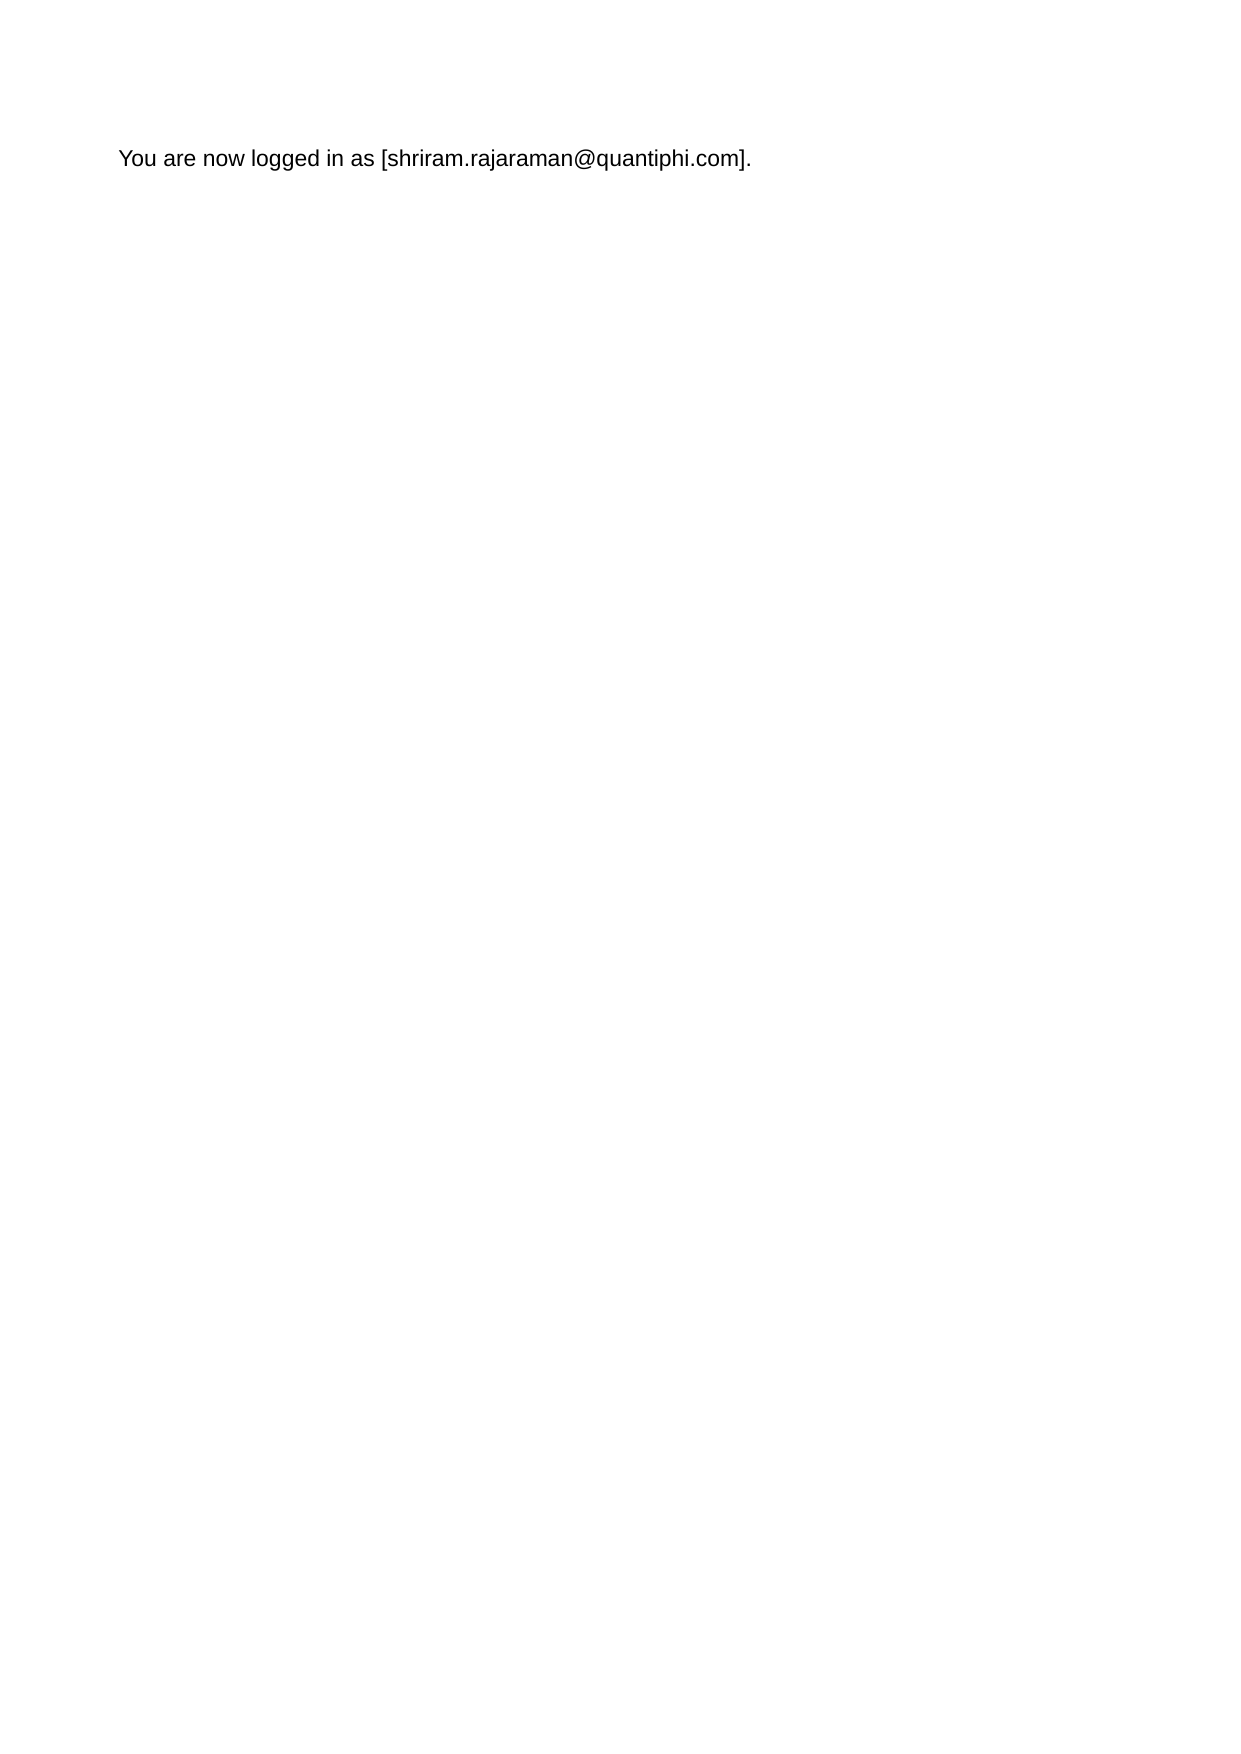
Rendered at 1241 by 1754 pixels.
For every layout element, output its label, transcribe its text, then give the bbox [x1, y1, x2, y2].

text You are now logged in as [shriram.rajaraman@quantiphi.com]. [118, 144, 1122, 171]
